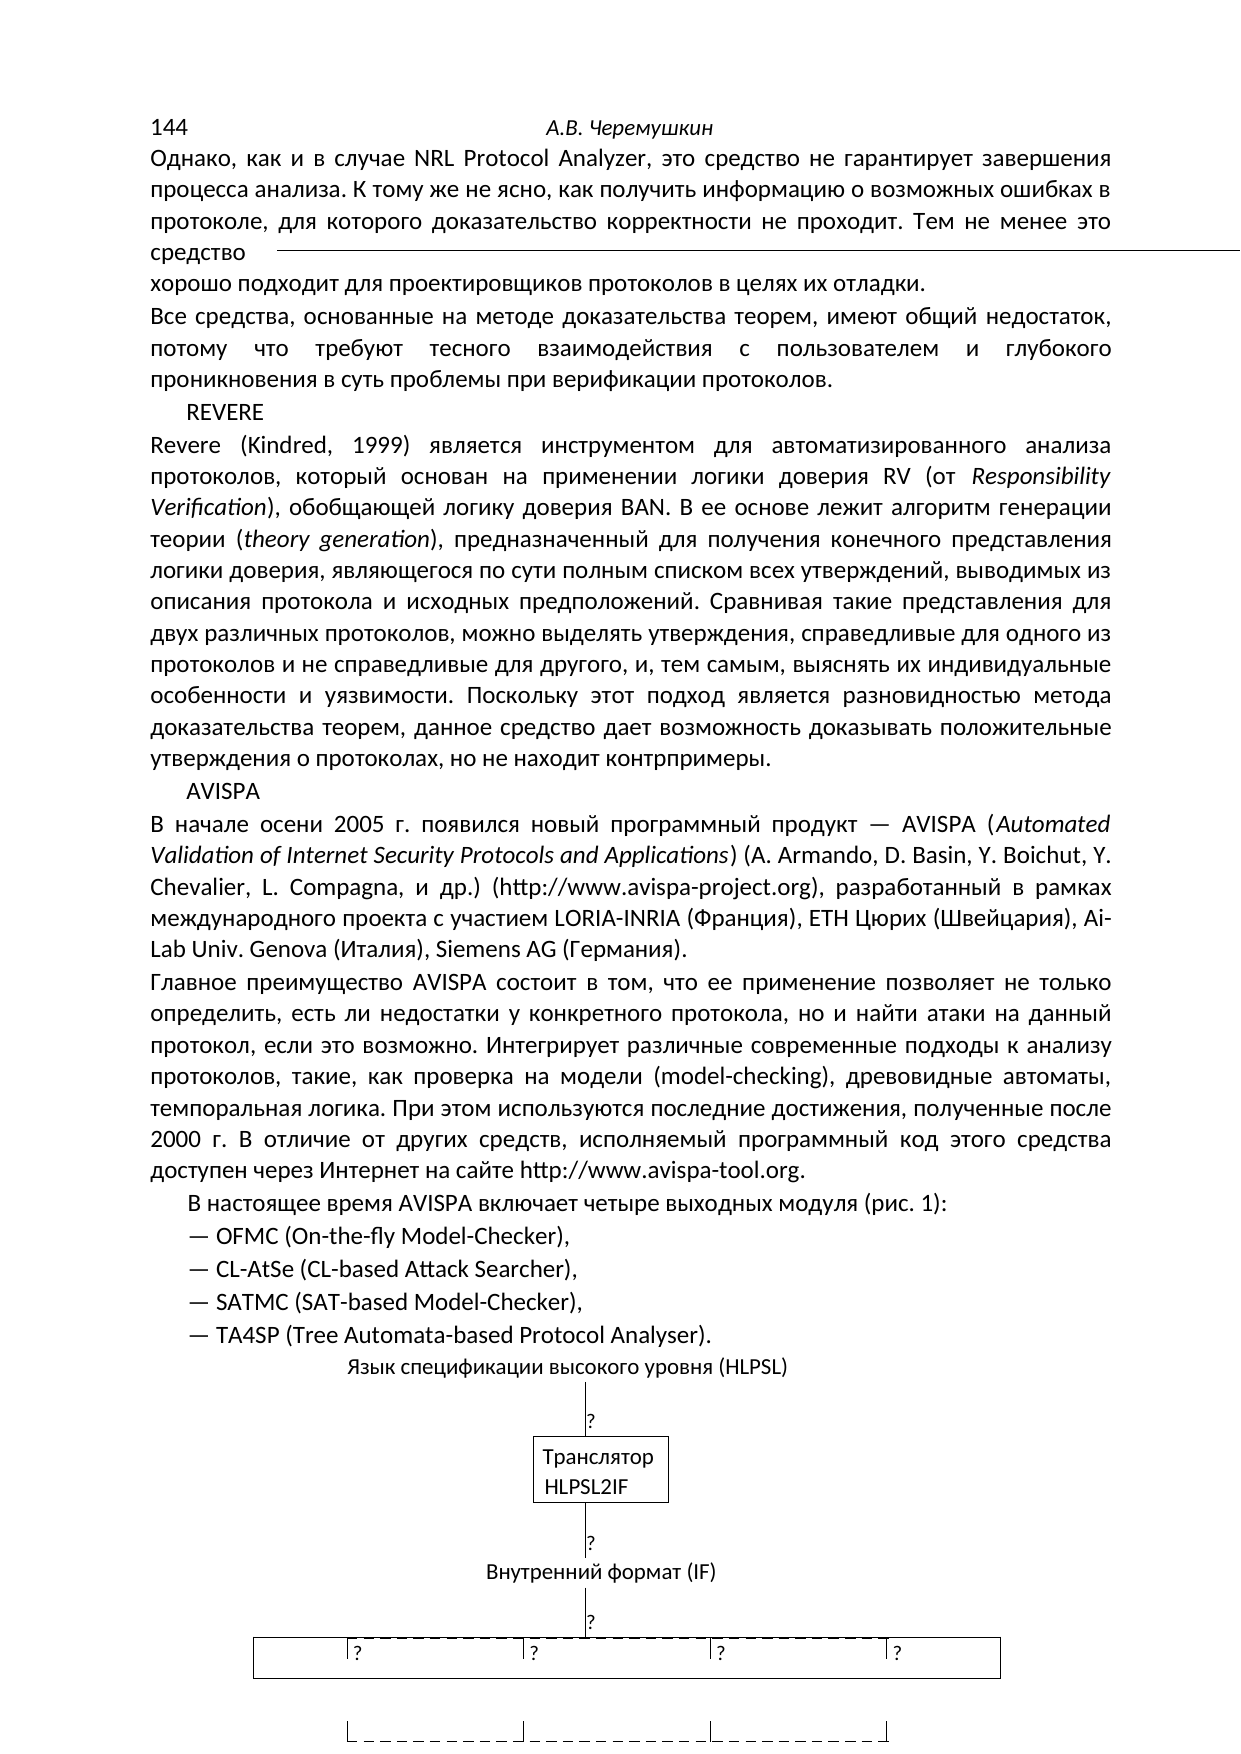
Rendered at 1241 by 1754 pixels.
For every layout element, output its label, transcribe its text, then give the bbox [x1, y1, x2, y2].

text — TA4SP (Tree Automata-based Protocol Analyser). [187, 1319, 1113, 1349]
text Главное преимущество AVISPA состоит в том, что ее применение позволяет не только определить, есть ли недостатки у конкретного протокола, но и найти атаки на данный протокол, если это возможно. Интегрирует различные современные подходы к анализу протоколов, такие, как проверка на модели (model-checking), древовидные автоматы, темпоральная логика. При этом используются последние достижения, полученные после 2000 г. В отличие от других средств, исполняемый программный код этого средства доступен через Интернет на сайте http://www.avispa-tool.org. [150, 966, 1113, 1185]
text Все средства, основанные на методе доказательства теорем, имеют общий недостаток, потому что требуют тесного взаимодействия с пользователем и глубокого проникновения в суть проблемы при верификации протоколов. [150, 300, 1113, 394]
table_header [254, 1588, 585, 1637]
text REVERE [186, 396, 956, 427]
text — CL-AtSe (CL-based Attack Searcher), [187, 1253, 1113, 1284]
text В настоящее время AVISPA включает четыре выходных модуля (рис. 1): [187, 1187, 1113, 1218]
table_cell [534, 1503, 585, 1557]
table_cell Транслятор HLPSL2IF [534, 1437, 668, 1502]
text Язык спецификации высокого уровня (HLPSL) [347, 1352, 1113, 1380]
table_header [534, 1382, 585, 1436]
table_header ? [586, 1588, 1001, 1637]
text — OFMC (On-the-fly Model-Checker), [187, 1220, 1113, 1251]
text Однако, как и в случае NRL Protocol Analyzer, это средство не гарантирует завершения процесса анализа. К тому же не ясно, как получить информацию о возможных ошибках в протоколе, для которого доказательство корректности не проходит. Тем не менее это средство хорошо подходит для проектировщиков протоколов в целях их отладки. [150, 142, 1113, 298]
text В начале осени 2005 г. появился новый программный продукт — AVISPA (Automated Validation of Internet Security Protocols and Applications) (A. Armando, D. Basin, Y. Boichut, Y. Chevalier, L. Compagna, и др.) (http://www.avispa-project.org), разработанный в рамках международного проекта c участием LORIA-INRIA (Франция), ETH Цюрих (Швейцария), Ai-Lab Univ. Genova (Италия), Siemens AG (Германия). [150, 808, 1113, 964]
table_cell ? [586, 1503, 669, 1557]
table_header ? [586, 1382, 669, 1436]
text Revere (Kindred, 1999) является инструментом для автоматизированного анализа протоколов, который основан на применении логики доверия RV (от Responsibility Verification), обобщающей логику доверия BAN. В ее основе лежит алгоритм генерации теории (theory generation), предназначенный для получения конечного представления логики доверия, являющегося по сути полным списком всех утверждений, выводимых из описания протокола и исходных предположений. Сравнивая такие представления для двух различных протоколов, можно выделять утверждения, справедливые для одного из протоколов и не справедливые для другого, и, тем самым, выяснять их индивидуальные особенности и уязвимости. Поскольку этот подход является разновидностью метода доказательства теорем, данное средство дает возможность доказывать положительные утверждения о протоколах, но не находит контрпримеры. [150, 429, 1113, 773]
table_cell ? ? ? ? On-the-fly CL-based SAT-based Tree Automata-based Model-Checker Attack Searcher Model-Checker Protocol Analyser (OFMC) (CL-AtSe) (SATMC) (TA4SP) ? ? ? ? [254, 1638, 1000, 1678]
text Внутренний формат (IF) [150, 1557, 1052, 1586]
text AVISPA [186, 775, 956, 806]
text — SATMC (SAT-based Model-Checker), [187, 1286, 1113, 1317]
